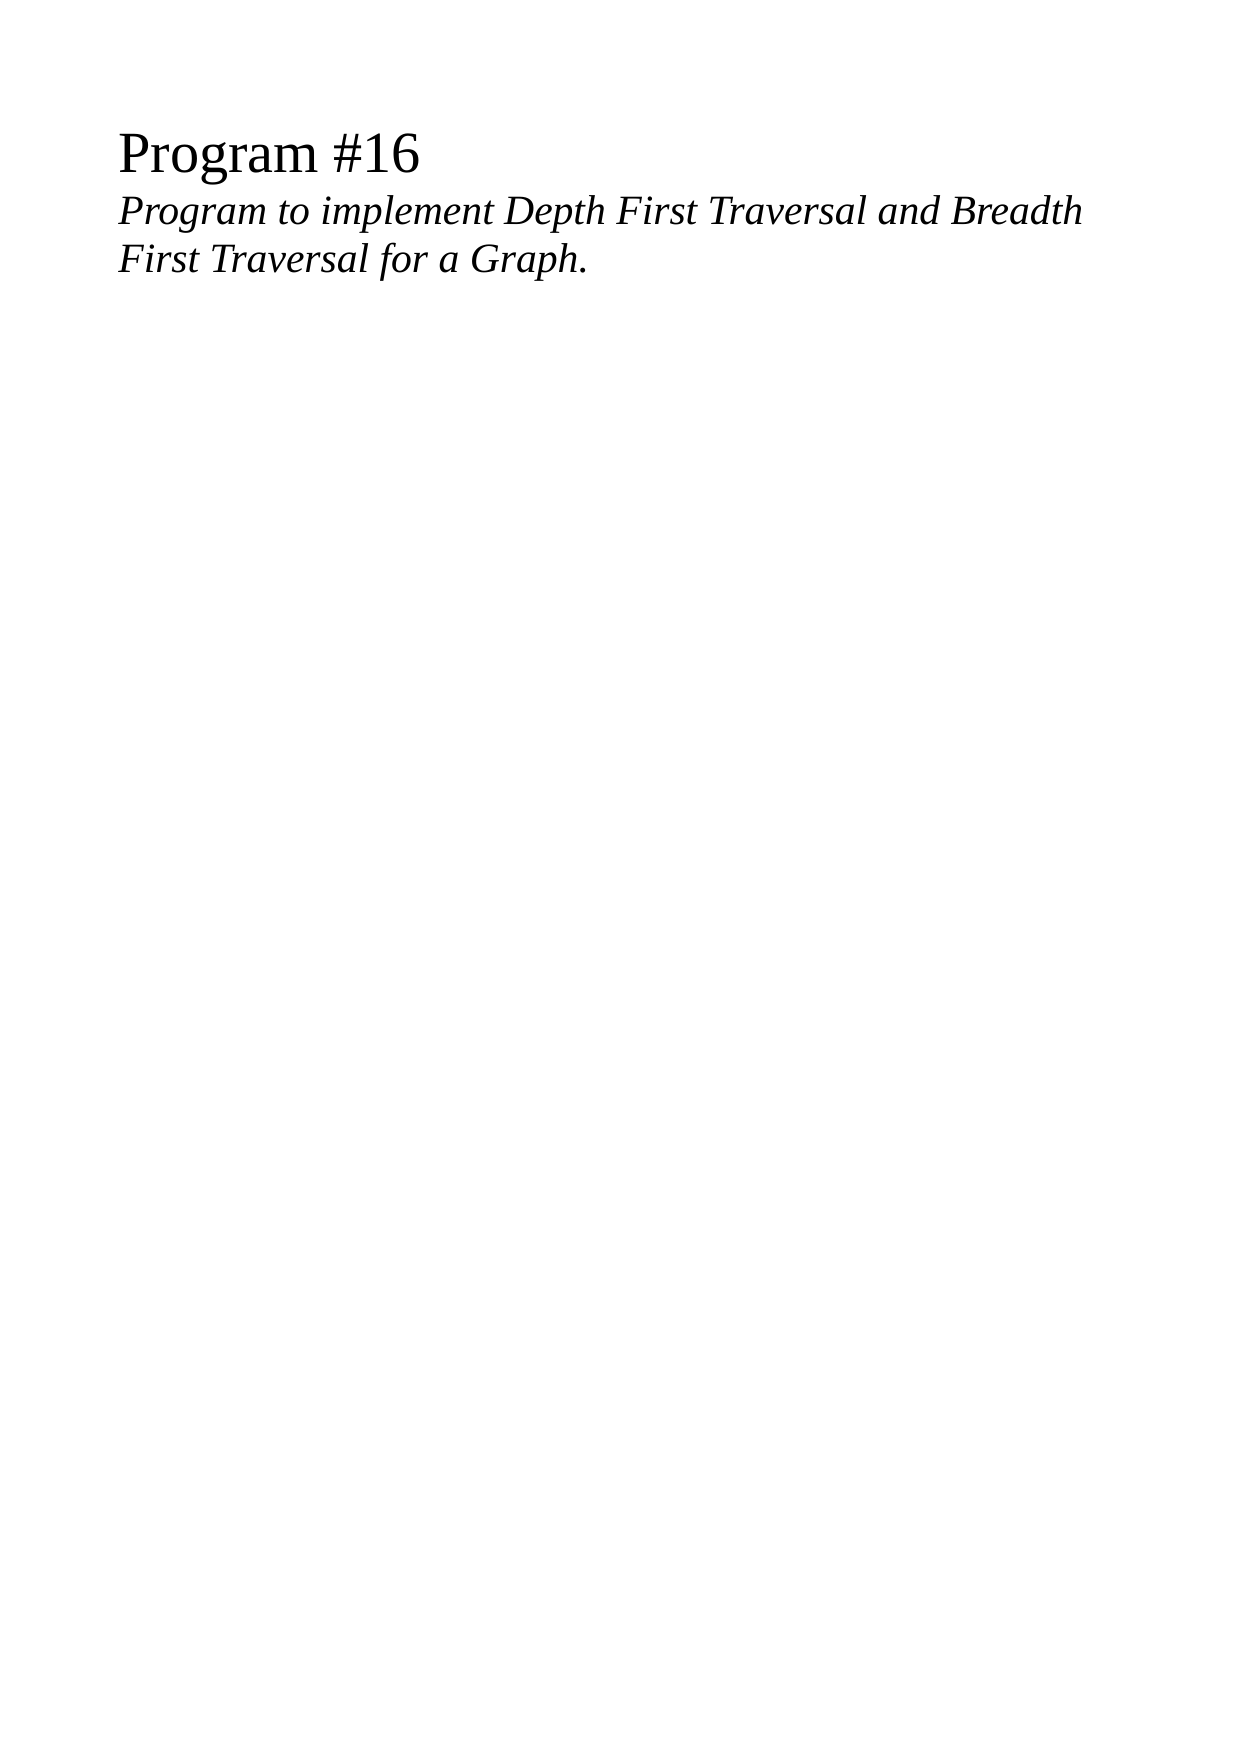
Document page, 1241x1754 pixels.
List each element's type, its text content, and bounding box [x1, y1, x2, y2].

text Program #16 [118, 118, 1122, 185]
text Program to implement Depth First Traversal and Breadth First Traversal for a Graph. [118, 185, 1122, 281]
